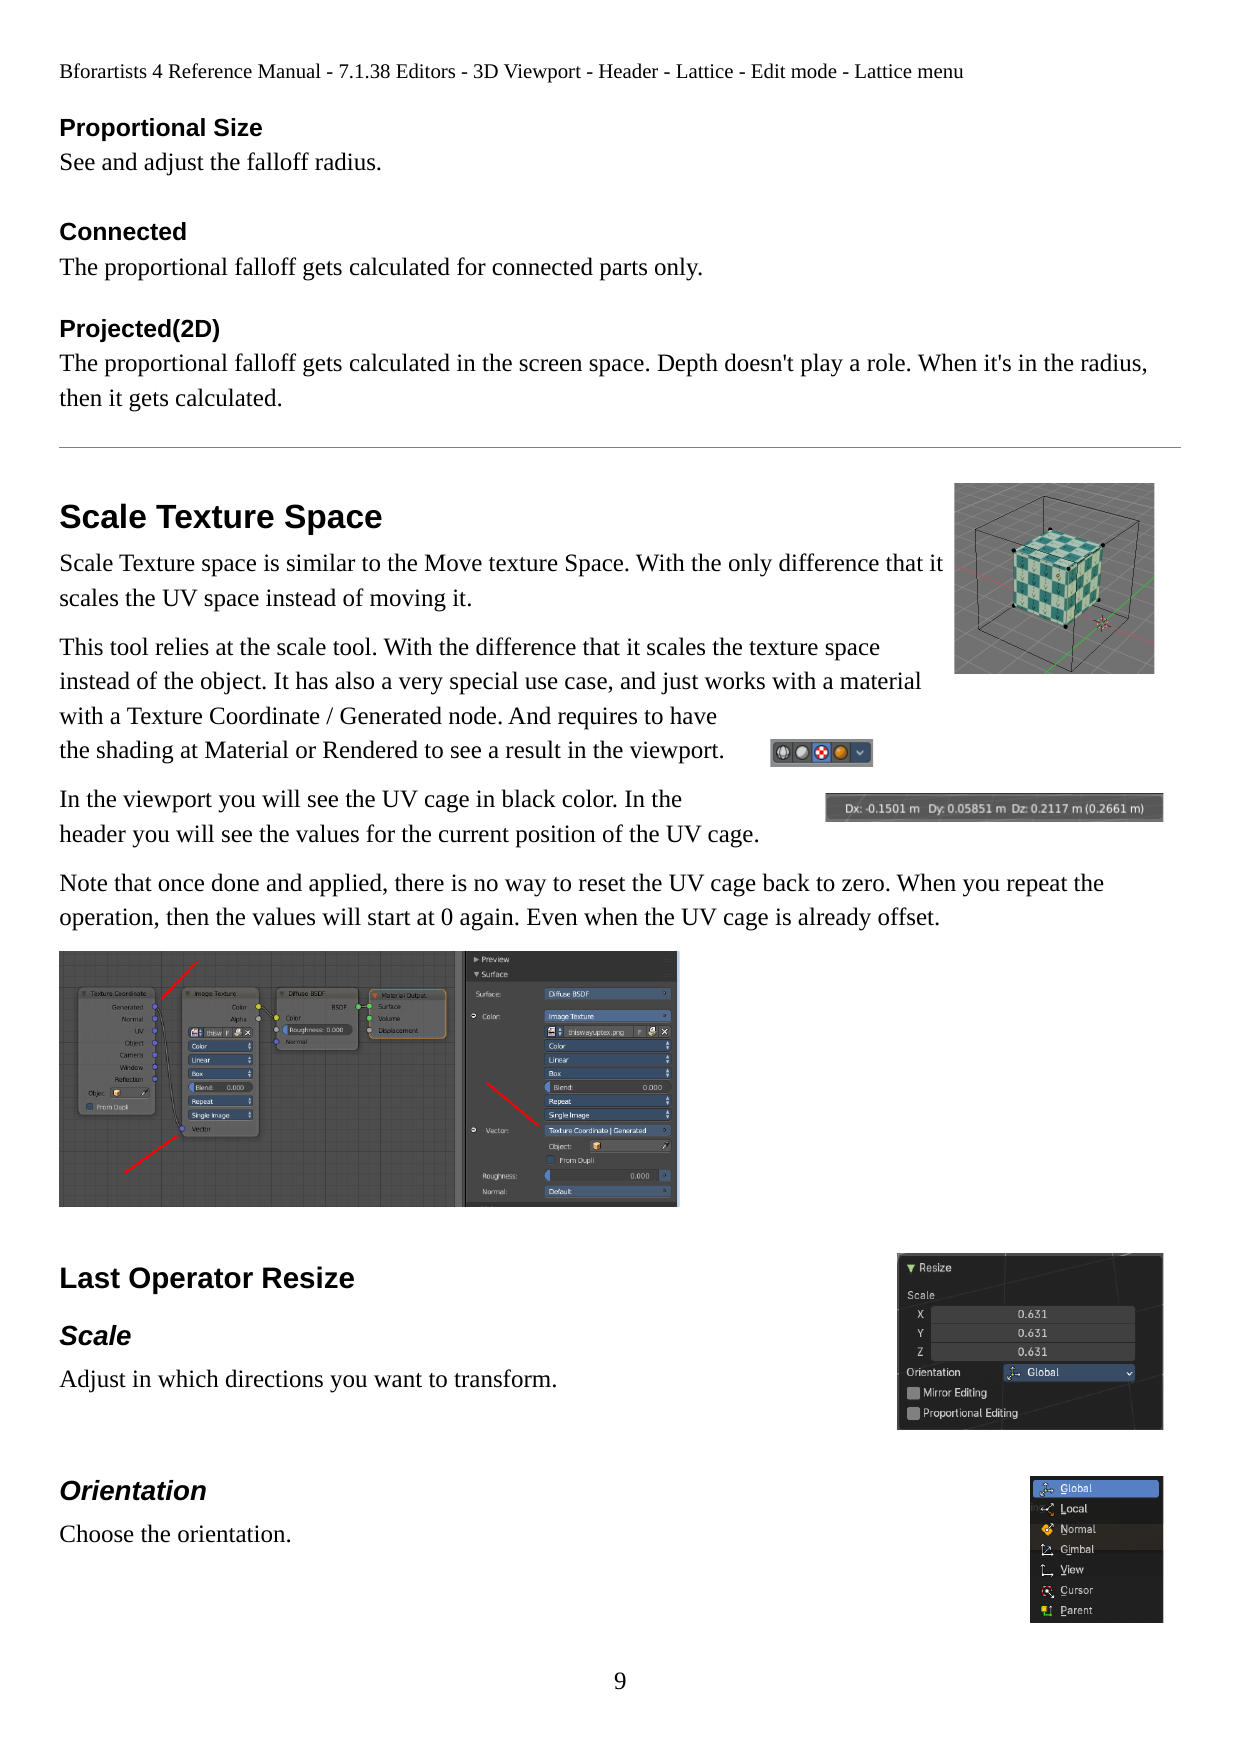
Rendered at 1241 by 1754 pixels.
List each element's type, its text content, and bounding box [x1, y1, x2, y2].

subtitle Connected [59, 217, 1181, 246]
text The proportional falloff gets calculated for connected parts only. [59, 252, 1181, 281]
subtitle Last Operator Resize [59, 1260, 897, 1294]
text Adjust in which directions you want to transform. [59, 1364, 897, 1392]
text Scale Texture space is similar to the Move texture Space. With the only difference that it scales the UV space instead of moving it. [59, 548, 954, 611]
text Note that once done and applied, there is no way to reset the UV cage back to zero. When you repeat the operation, then the values will start at 0 again. Even when the UV cage is already offset. [59, 868, 1181, 931]
picture [770, 739, 874, 767]
picture [1030, 1476, 1164, 1623]
text The proportional falloff gets calculated in the screen space. Depth doesn't play a role. When it's in the radius, then it gets calculated. [59, 348, 1181, 412]
picture [954, 483, 1155, 674]
subtitle Projected(2D) [59, 314, 1181, 342]
subtitle Proportional Size [59, 113, 1181, 141]
subtitle Orientation [59, 1474, 1181, 1506]
subtitle [1155, 497, 1181, 536]
picture [825, 793, 1164, 822]
text [1164, 1519, 1181, 1547]
picture [59, 951, 680, 1207]
text This tool relies at the scale tool. With the difference that it scales the texture space instead of the object. It has also a very special use case, and just works with a material with a Texture Coordinate / Generated node. And requires to have the shading at Material or Rendered to see a result in the viewport. [59, 632, 1181, 764]
text See and adjust the falloff radius. [59, 147, 1181, 176]
picture [897, 1253, 1164, 1430]
text Choose the orientation. [59, 1519, 1030, 1547]
subtitle Scale Texture Space [59, 497, 954, 536]
subtitle Scale [59, 1319, 897, 1351]
subtitle [1164, 1319, 1181, 1351]
subtitle [1164, 1260, 1181, 1294]
text In the viewport you will see the UV cage in black color. In the header you will see the values for the current position of the UV cage. [59, 784, 1181, 847]
